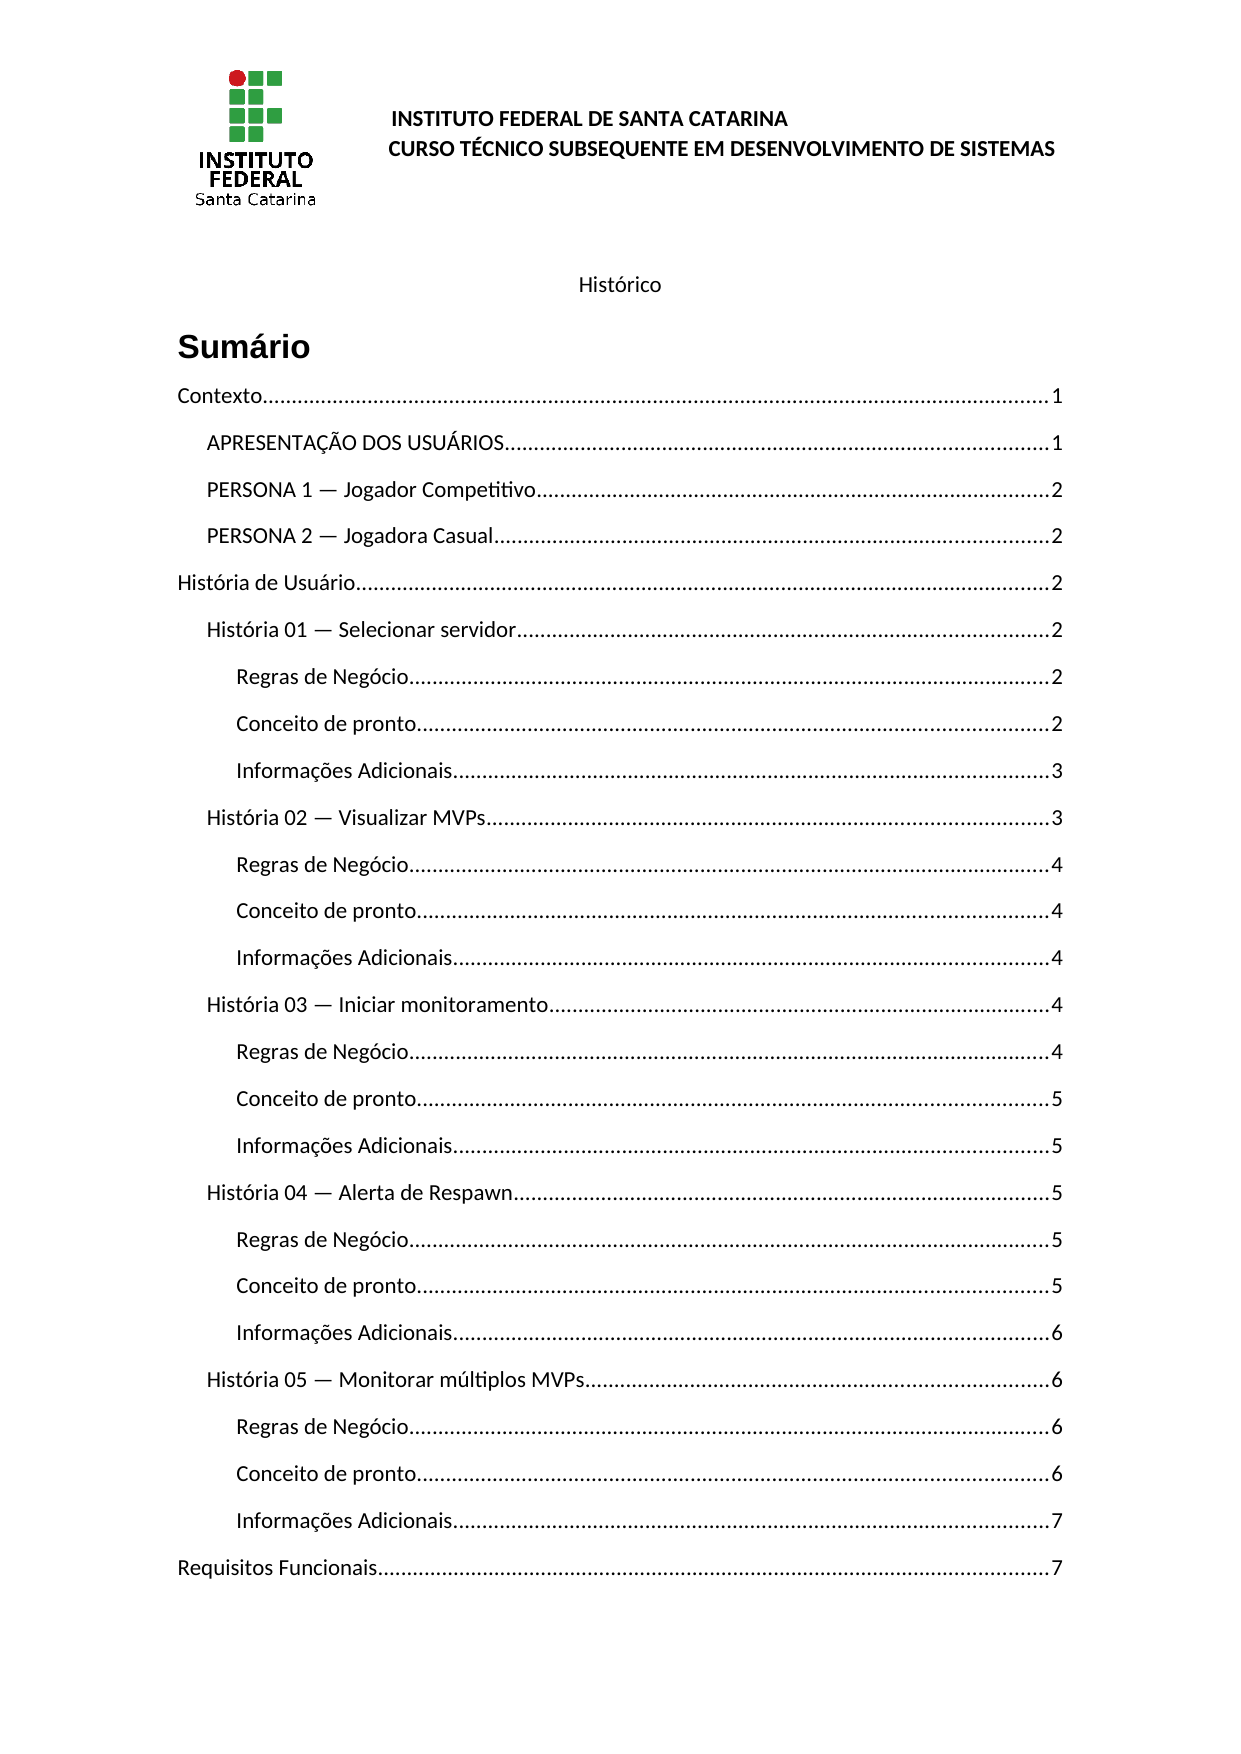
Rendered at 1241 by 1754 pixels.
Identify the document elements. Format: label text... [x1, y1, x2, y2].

text Conceito de pronto 2 [236, 709, 1063, 737]
text Contexto 1 [177, 381, 1063, 409]
text PERSONA 2 — Jogadora Casual 2 [207, 522, 1063, 550]
text Regras de Negócio 2 [236, 662, 1063, 690]
text Informações Adicionais 4 [236, 943, 1063, 972]
subtitle Sumário [177, 327, 1063, 366]
text Requisitos Funcionais 7 [177, 1553, 1063, 1581]
text História 05 — Monitorar múltiplos MVPs 6 [207, 1365, 1063, 1393]
text Regras de Negócio 4 [236, 850, 1063, 878]
text Informações Adicionais 3 [236, 756, 1063, 784]
text História de Usuário 2 [177, 568, 1063, 597]
text Conceito de pronto 5 [236, 1272, 1063, 1300]
text Conceito de pronto 4 [236, 897, 1063, 925]
text Informações Adicionais 6 [236, 1318, 1063, 1347]
text Regras de Negócio 4 [236, 1037, 1063, 1065]
text Conceito de pronto 5 [236, 1084, 1063, 1112]
picture [173, 67, 338, 208]
text Informações Adicionais 5 [236, 1131, 1063, 1159]
text História 04 — Alerta de Respawn 5 [207, 1178, 1063, 1206]
text Conceito de pronto 6 [236, 1459, 1063, 1487]
text História 03 — Iniciar monitoramento 4 [207, 990, 1063, 1018]
text História 02 — Visualizar MVPs 3 [207, 803, 1063, 831]
text História 01 — Selecionar servidor 2 [207, 615, 1063, 643]
text Regras de Negócio 5 [236, 1225, 1063, 1253]
text PERSONA 1 — Jogador Competitivo 2 [207, 475, 1063, 503]
text Informações Adicionais 7 [236, 1506, 1063, 1534]
text Histórico [177, 270, 1063, 298]
text APRESENTAÇÃO DOS USUÁRIOS 1 [207, 428, 1063, 456]
text Regras de Negócio 6 [236, 1412, 1063, 1440]
